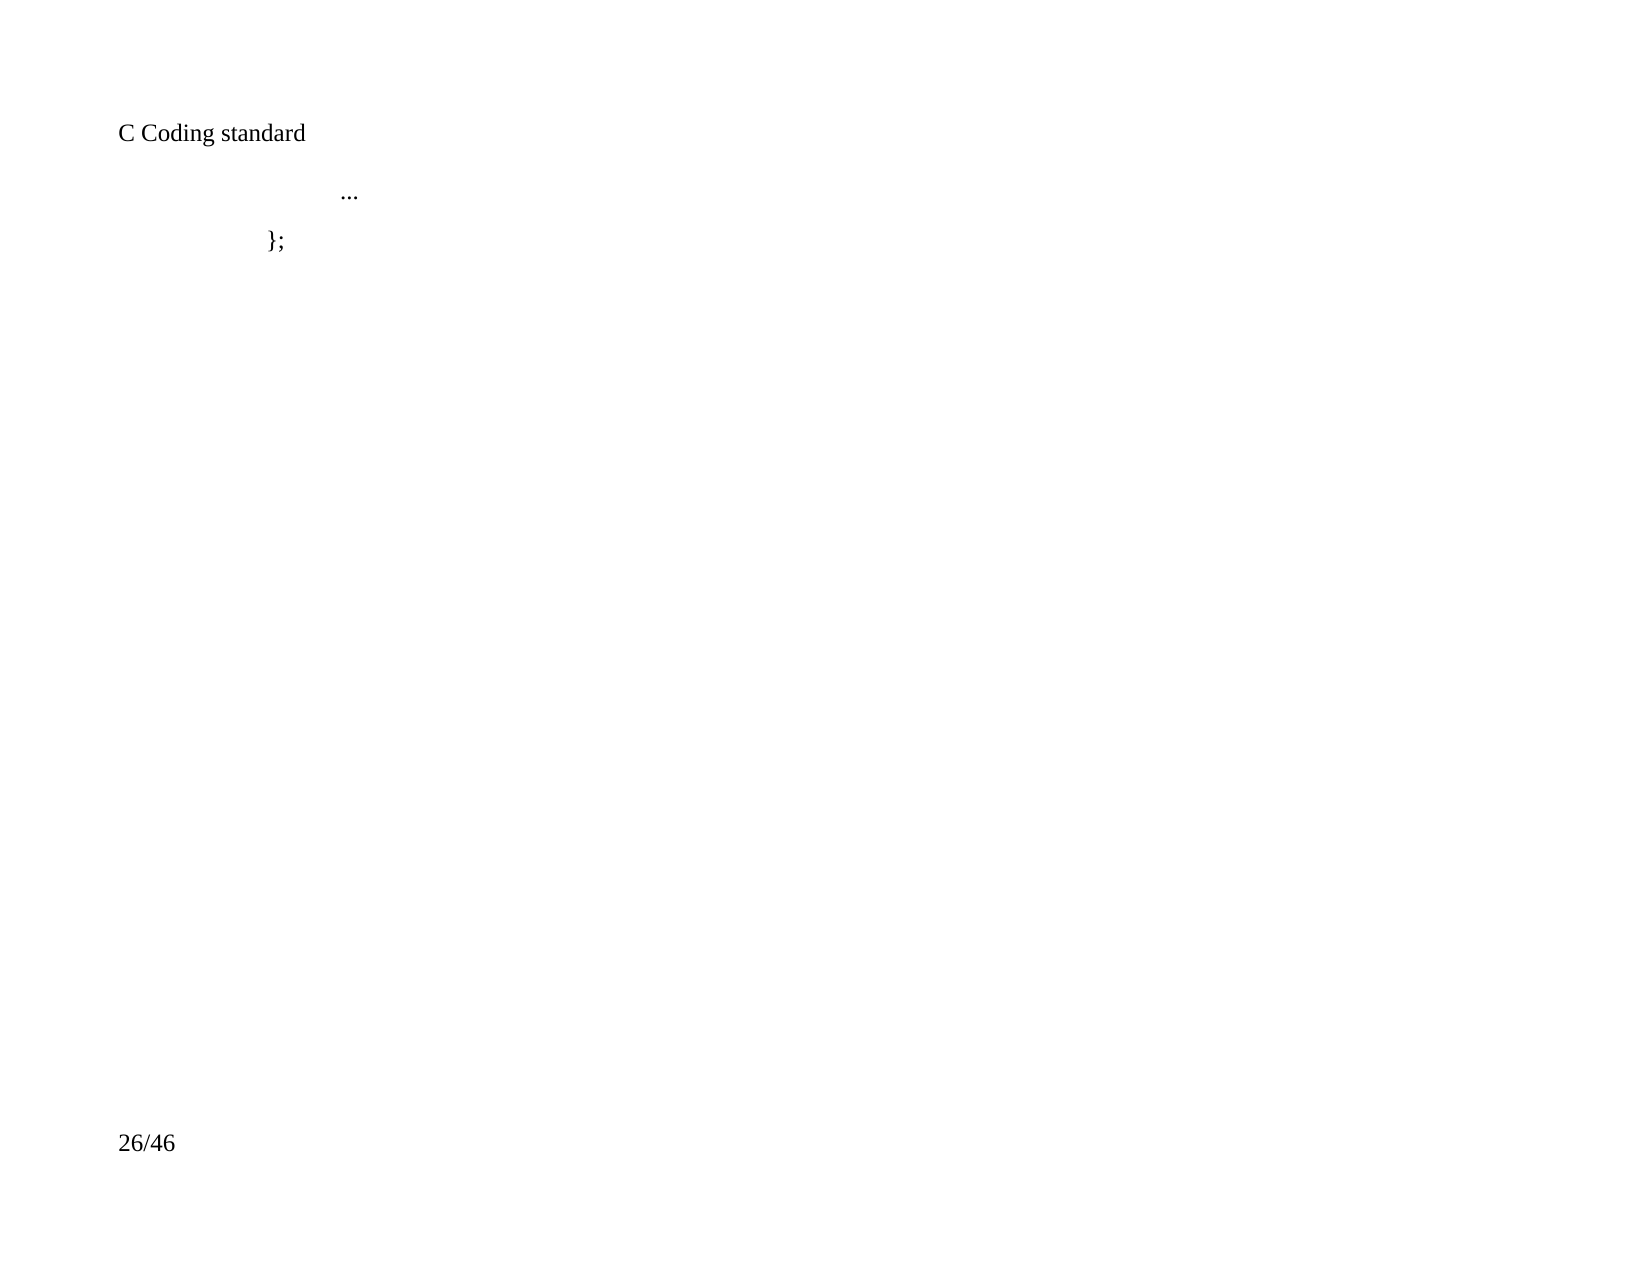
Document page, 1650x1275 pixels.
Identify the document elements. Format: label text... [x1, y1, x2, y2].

text }; [266, 225, 1532, 254]
text ... [340, 176, 1532, 205]
